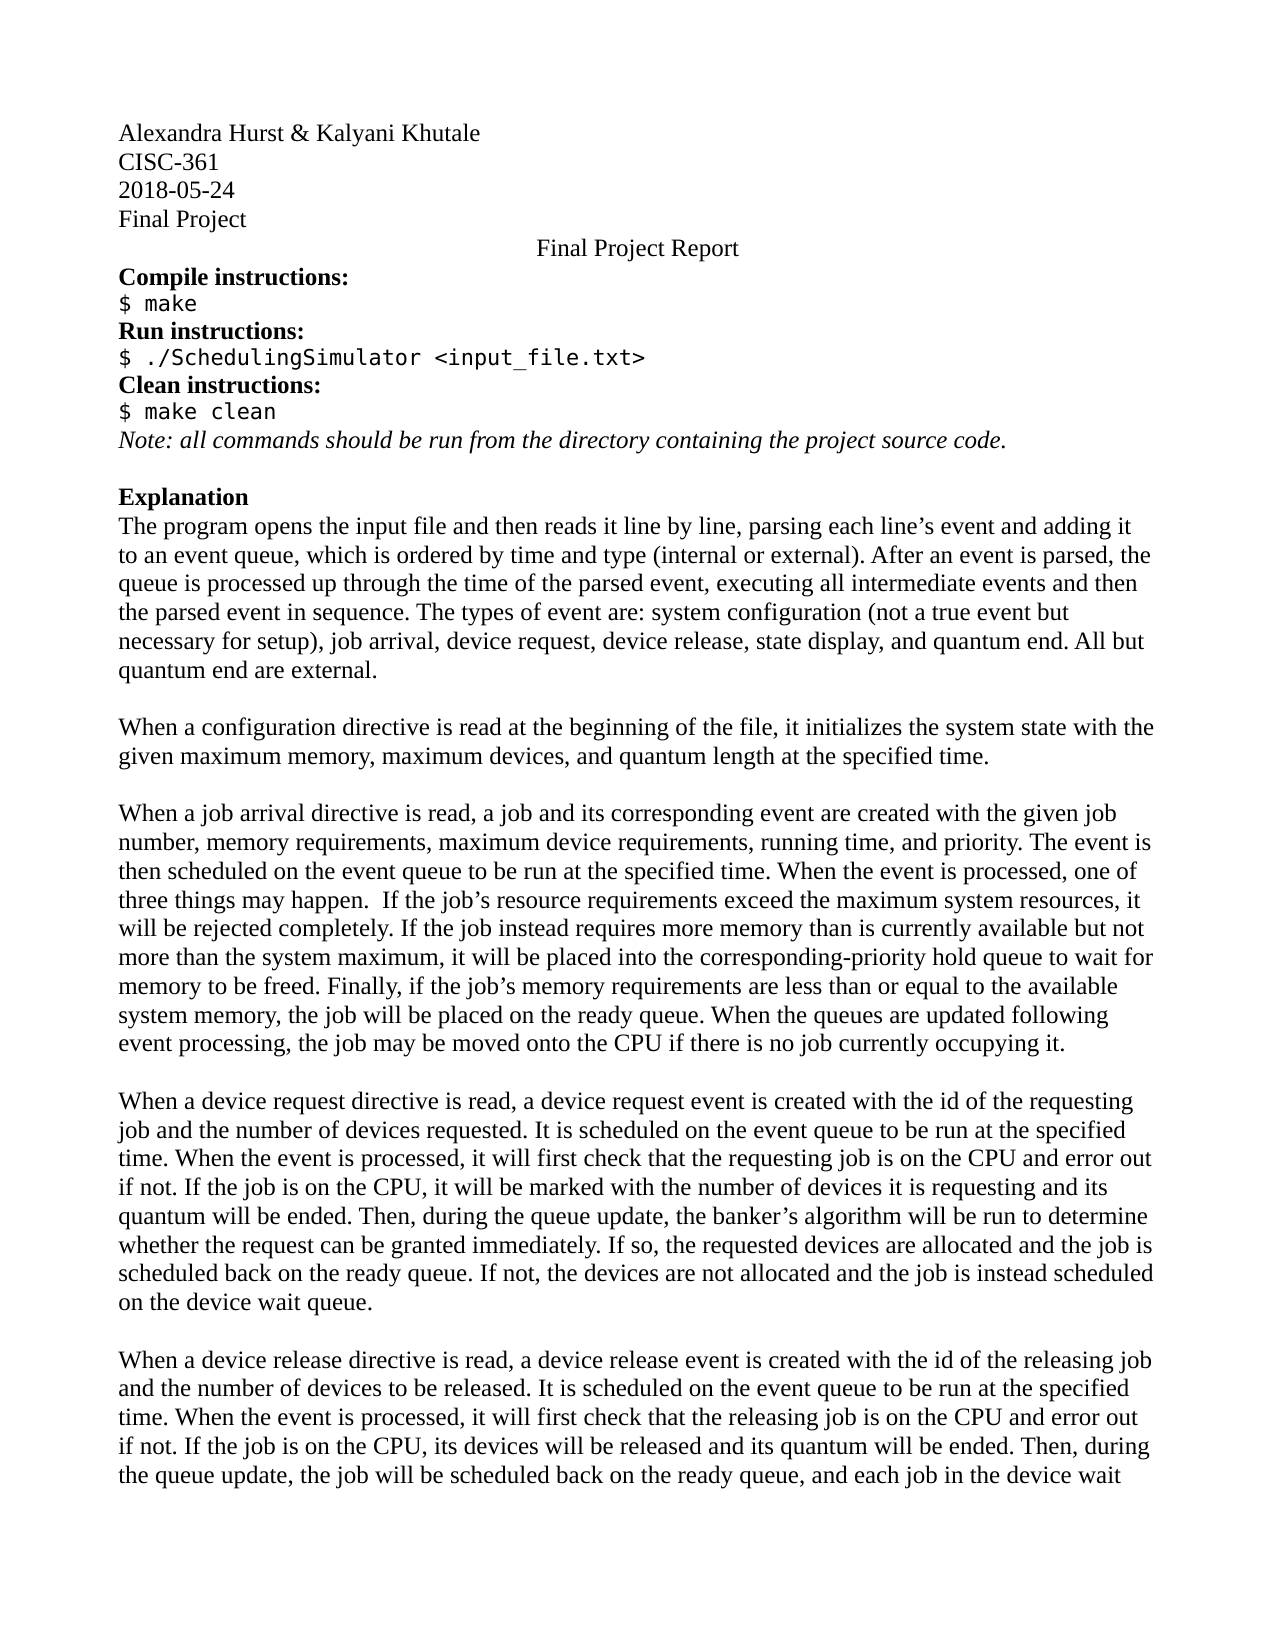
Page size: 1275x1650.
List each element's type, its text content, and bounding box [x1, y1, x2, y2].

text Final Project Report [118, 233, 1157, 262]
text CISC-361 [118, 147, 1157, 176]
text When a device release directive is read, a device release event is created with the id of the releasing job and the number of devices to be released. It is scheduled on the event queue to be run at the specified time. When the event is processed, it will first check that the releasing job is on the CPU and error out if not. If the job is on the CPU, its devices will be released and its quantum will be ended. Then, during the queue update, the job will be scheduled back on the ready queue, and each job in the device wait [118, 1345, 1157, 1488]
text The program opens the input file and then reads it line by line, parsing each line’s event and adding it to an event queue, which is ordered by time and type (internal or external). After an event is parsed, the queue is processed up through the time of the parsed event, executing all intermediate events and then the parsed event in sequence. The types of event are: system configuration (not a true event but necessary for setup), job arrival, device request, device release, state display, and quantum end. All but quantum end are external. [118, 511, 1157, 683]
text Explanation [118, 482, 1157, 511]
text Note: all commands should be run from the directory containing the project source code. [118, 425, 1157, 453]
text When a device request directive is read, a device request event is created with the id of the requesting job and the number of devices requested. It is scheduled on the event queue to be run at the specified time. When the event is processed, it will first check that the requesting job is on the CPU and error out if not. If the job is on the CPU, it will be marked with the number of devices it is requesting and its quantum will be ended. Then, during the queue update, the banker’s algorithm will be run to determine whether the request can be granted immediately. If so, the requested devices are allocated and the job is scheduled back on the ready queue. If not, the devices are not allocated and the job is instead scheduled on the device wait queue. [118, 1086, 1157, 1316]
text $ ./SchedulingSimulator <input_file.txt> [118, 345, 1157, 370]
text Compile instructions: [118, 262, 1157, 291]
text Clean instructions: [118, 370, 1157, 399]
text When a configuration directive is read at the beginning of the file, it initializes the system state with the given maximum memory, maximum devices, and quantum length at the specified time. [118, 712, 1157, 770]
text Final Project [118, 204, 1157, 233]
text Run instructions: [118, 316, 1157, 345]
text Alexandra Hurst & Kalyani Khutale [118, 118, 1157, 147]
text $ make clean [118, 399, 1157, 425]
text 2018-05-24 [118, 176, 1157, 204]
text $ make [118, 291, 1157, 316]
text When a job arrival directive is read, a job and its corresponding event are created with the given job number, memory requirements, maximum device requirements, running time, and priority. The event is then scheduled on the event queue to be run at the specified time. When the event is processed, one of three things may happen. If the job’s resource requirements exceed the maximum system resources, it will be rejected completely. If the job instead requires more memory than is currently available but not more than the system maximum, it will be placed into the corresponding-priority hold queue to wait for memory to be freed. Finally, if the job’s memory requirements are less than or equal to the available system memory, the job will be placed on the ready queue. When the queues are updated following event processing, the job may be moved onto the CPU if there is no job currently occupying it. [118, 798, 1157, 1057]
